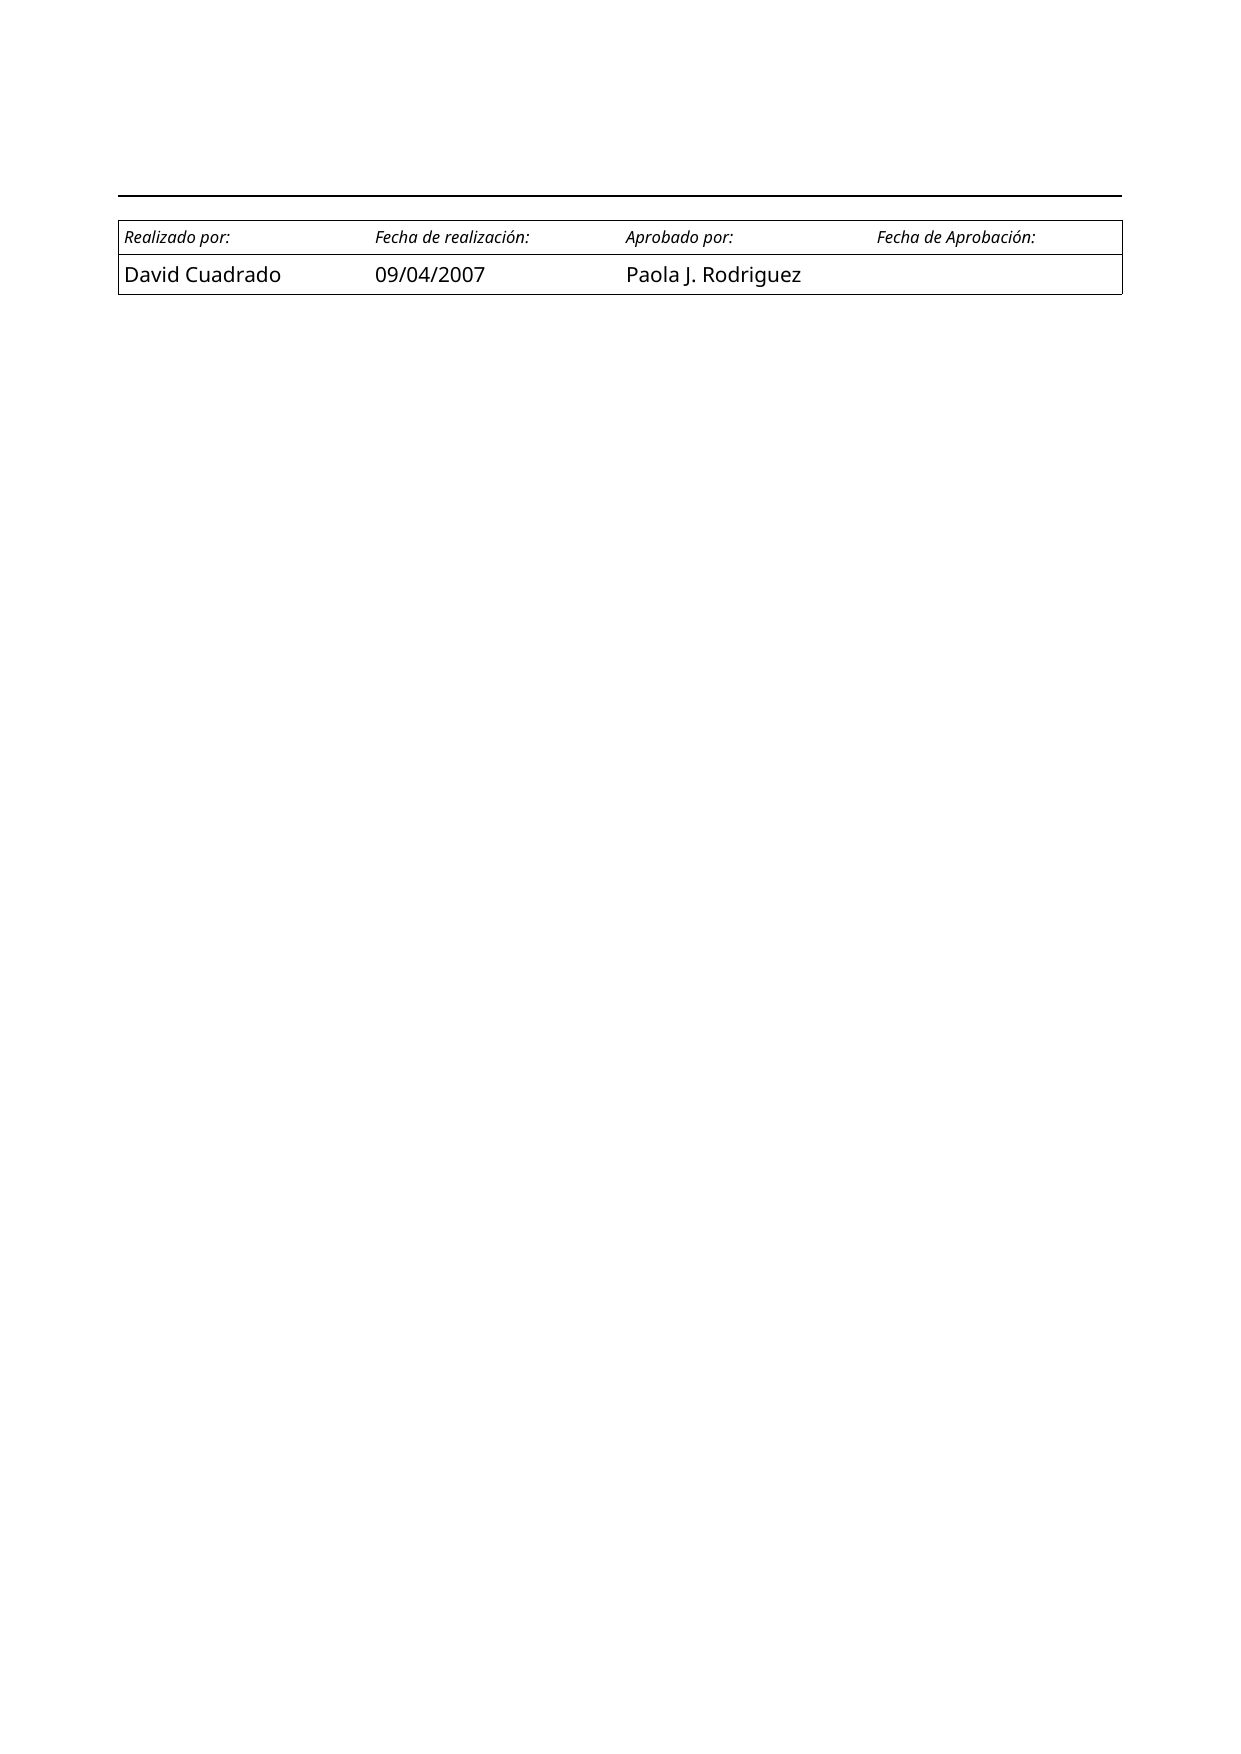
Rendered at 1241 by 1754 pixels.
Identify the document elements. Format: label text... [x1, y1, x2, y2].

table_header Aprobado por: [620, 221, 871, 254]
table_header Fecha de Aprobación: [871, 221, 1122, 254]
table_cell Paola J. Rodriguez [620, 255, 871, 294]
table_cell David Cuadrado [119, 255, 369, 294]
table_cell [871, 255, 1122, 294]
table_header Fecha de realización: [369, 221, 620, 254]
table_cell 09/04/2007 [369, 255, 620, 294]
table_header Realizado por: [119, 221, 369, 254]
